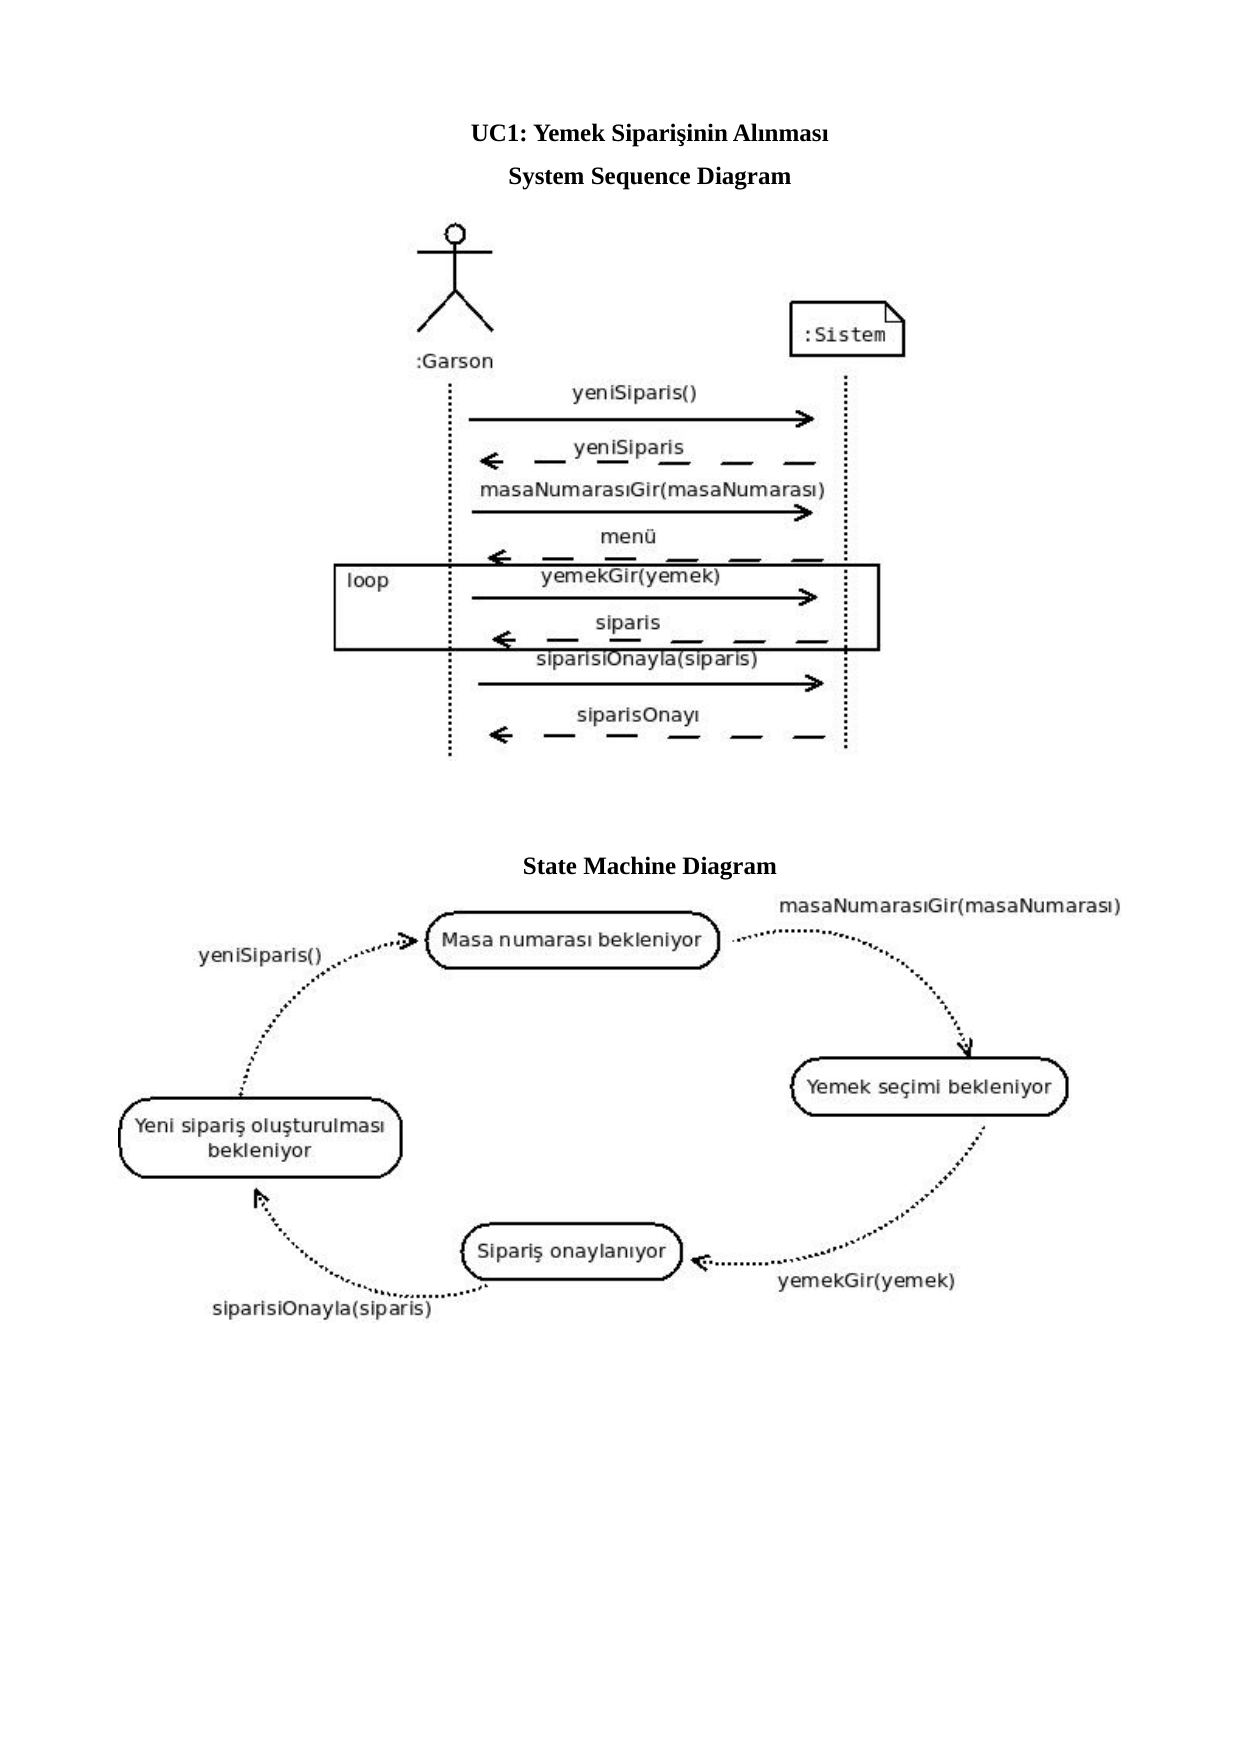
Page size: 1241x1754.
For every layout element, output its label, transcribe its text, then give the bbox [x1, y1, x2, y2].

text System Sequence Diagram [118, 161, 1122, 190]
picture [333, 204, 907, 761]
picture [118, 894, 1123, 1323]
text State Machine Diagram [118, 851, 1122, 880]
text UC1: Yemek Siparişinin Alınması [118, 118, 1122, 147]
